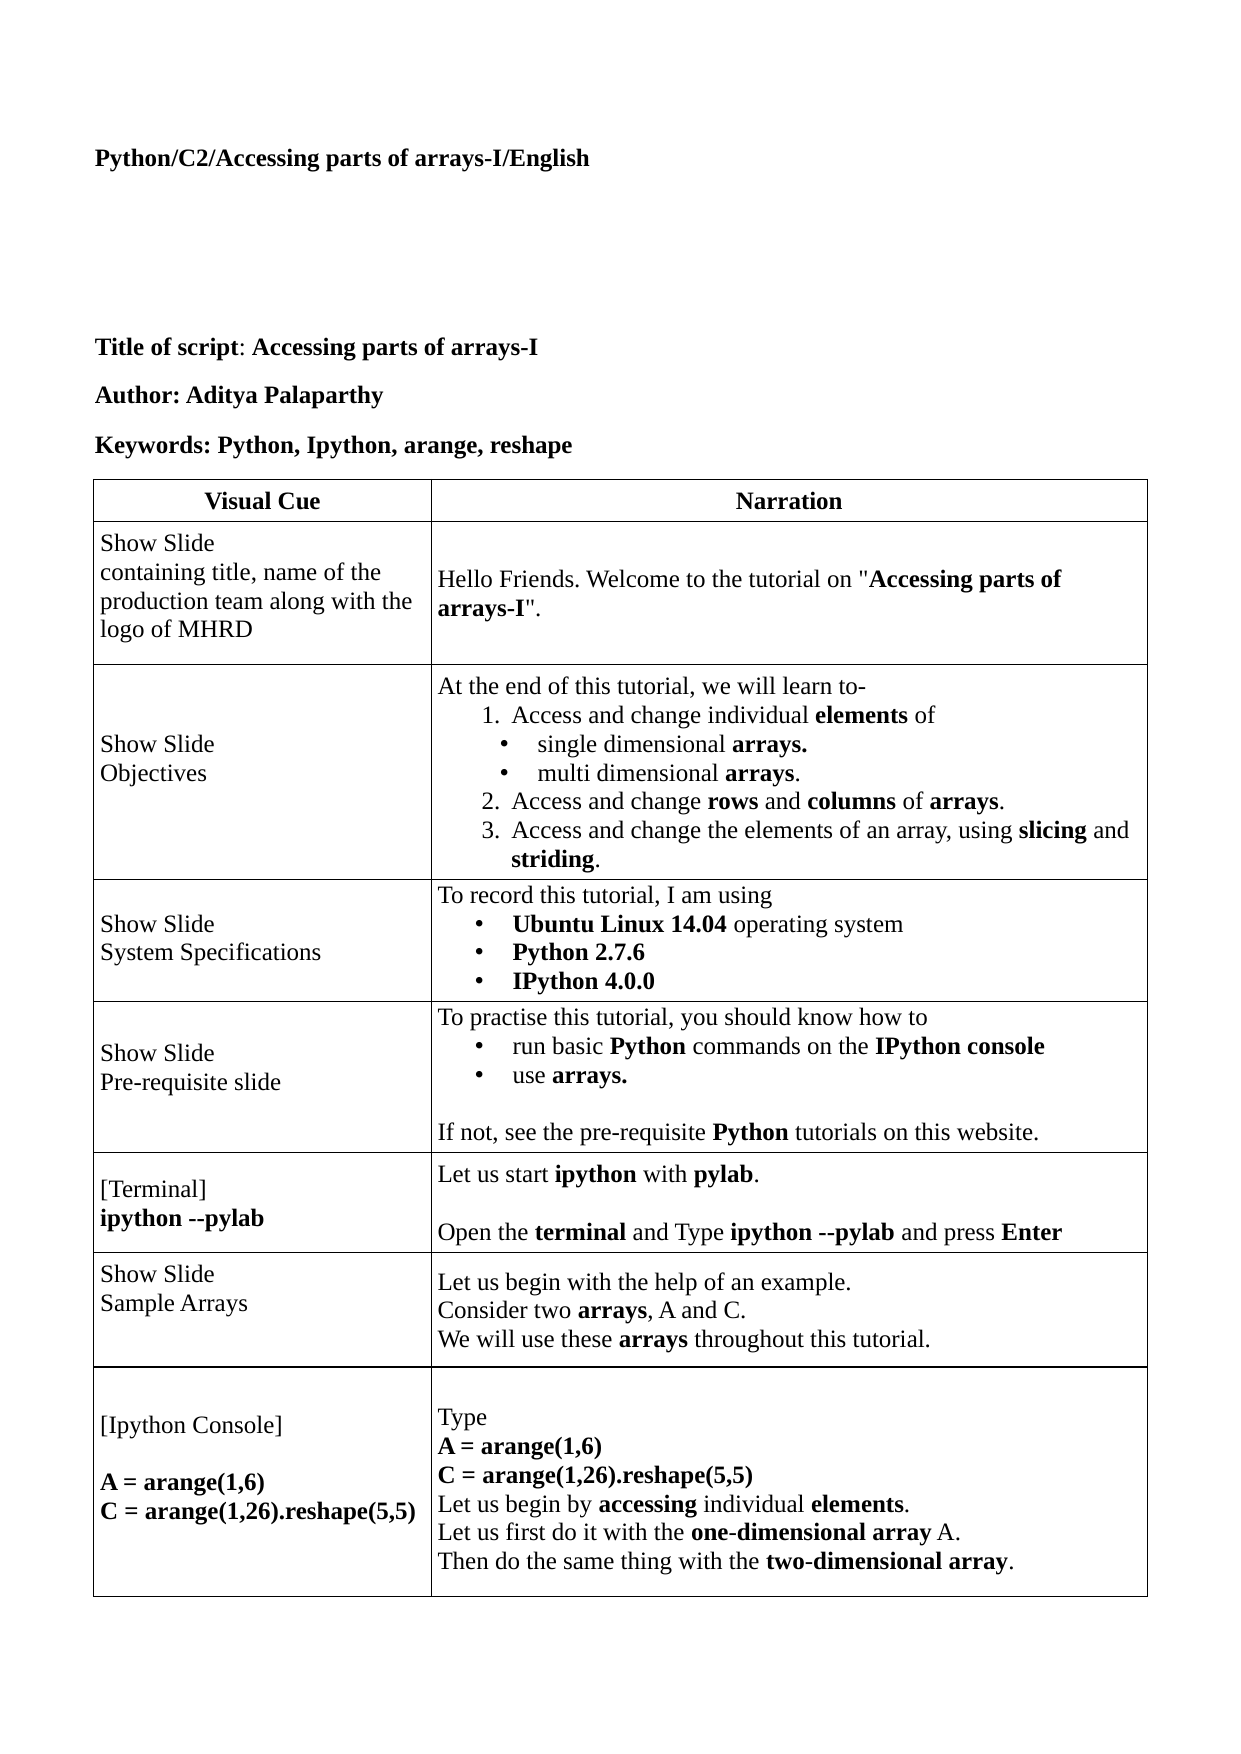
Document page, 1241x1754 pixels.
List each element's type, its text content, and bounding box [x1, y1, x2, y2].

text Author: Aditya Palaparthy [94, 381, 1146, 409]
text Title of script: Accessing parts of arrays-I [94, 332, 1146, 360]
table_cell [Terminal] ipython --pylab [94, 1153, 431, 1252]
table_cell To record this tutorial, I am using Ubuntu Linux 14.04 operating system Python 2.7.6 IPython 4.0.0 [432, 880, 1147, 1001]
subtitle Python/C2/Accessing parts of arrays-I/English [94, 143, 1146, 172]
table_cell [Ipython Console] A = arange(1,6) C = arange(1,26).reshape(5,5) [94, 1368, 431, 1596]
table_cell Hello Friends. Welcome to the tutorial on "Accessing parts of arrays-I". [432, 522, 1147, 664]
table_cell Let us begin with the help of an example. Consider two arrays, A and C. We will use these arrays throughout this tutorial. [432, 1253, 1147, 1366]
table_cell Let us start ipython with pylab. Open the terminal and Type ipython --pylab and press Enter [432, 1153, 1147, 1252]
table_cell Show Slide Pre-requisite slide [94, 1002, 431, 1152]
text Keywords: Python, Ipython, arange, reshape [94, 430, 1146, 458]
table_cell Show Slide Sample Arrays [94, 1253, 431, 1366]
table_cell Type A = arange(1,6) C = arange(1,26).reshape(5,5) Let us begin by accessing individual elements. Let us first do it with the one-dimensional array A. Then do the same thing with the two-dimensional array. [432, 1368, 1147, 1596]
table_cell Show Slide System Specifications [94, 880, 431, 1001]
table_cell Show Slide Objectives [94, 665, 431, 879]
table_cell Show Slide containing title, name of the production team along with the logo of MHRD [94, 522, 431, 664]
table_cell To practise this tutorial, you should know how to run basic Python commands on the IPython console use arrays. If not, see the pre-requisite Python tutorials on this website. [432, 1002, 1147, 1152]
table_header Visual Cue [94, 480, 431, 521]
table_header Narration [432, 480, 1147, 521]
table_cell At the end of this tutorial, we will learn to- Access and change individual elements of single dimensional arrays. multi dimensional arrays. Access and change rows and columns of arrays. Access and change the elements of an array, using slicing and striding. [432, 665, 1147, 879]
